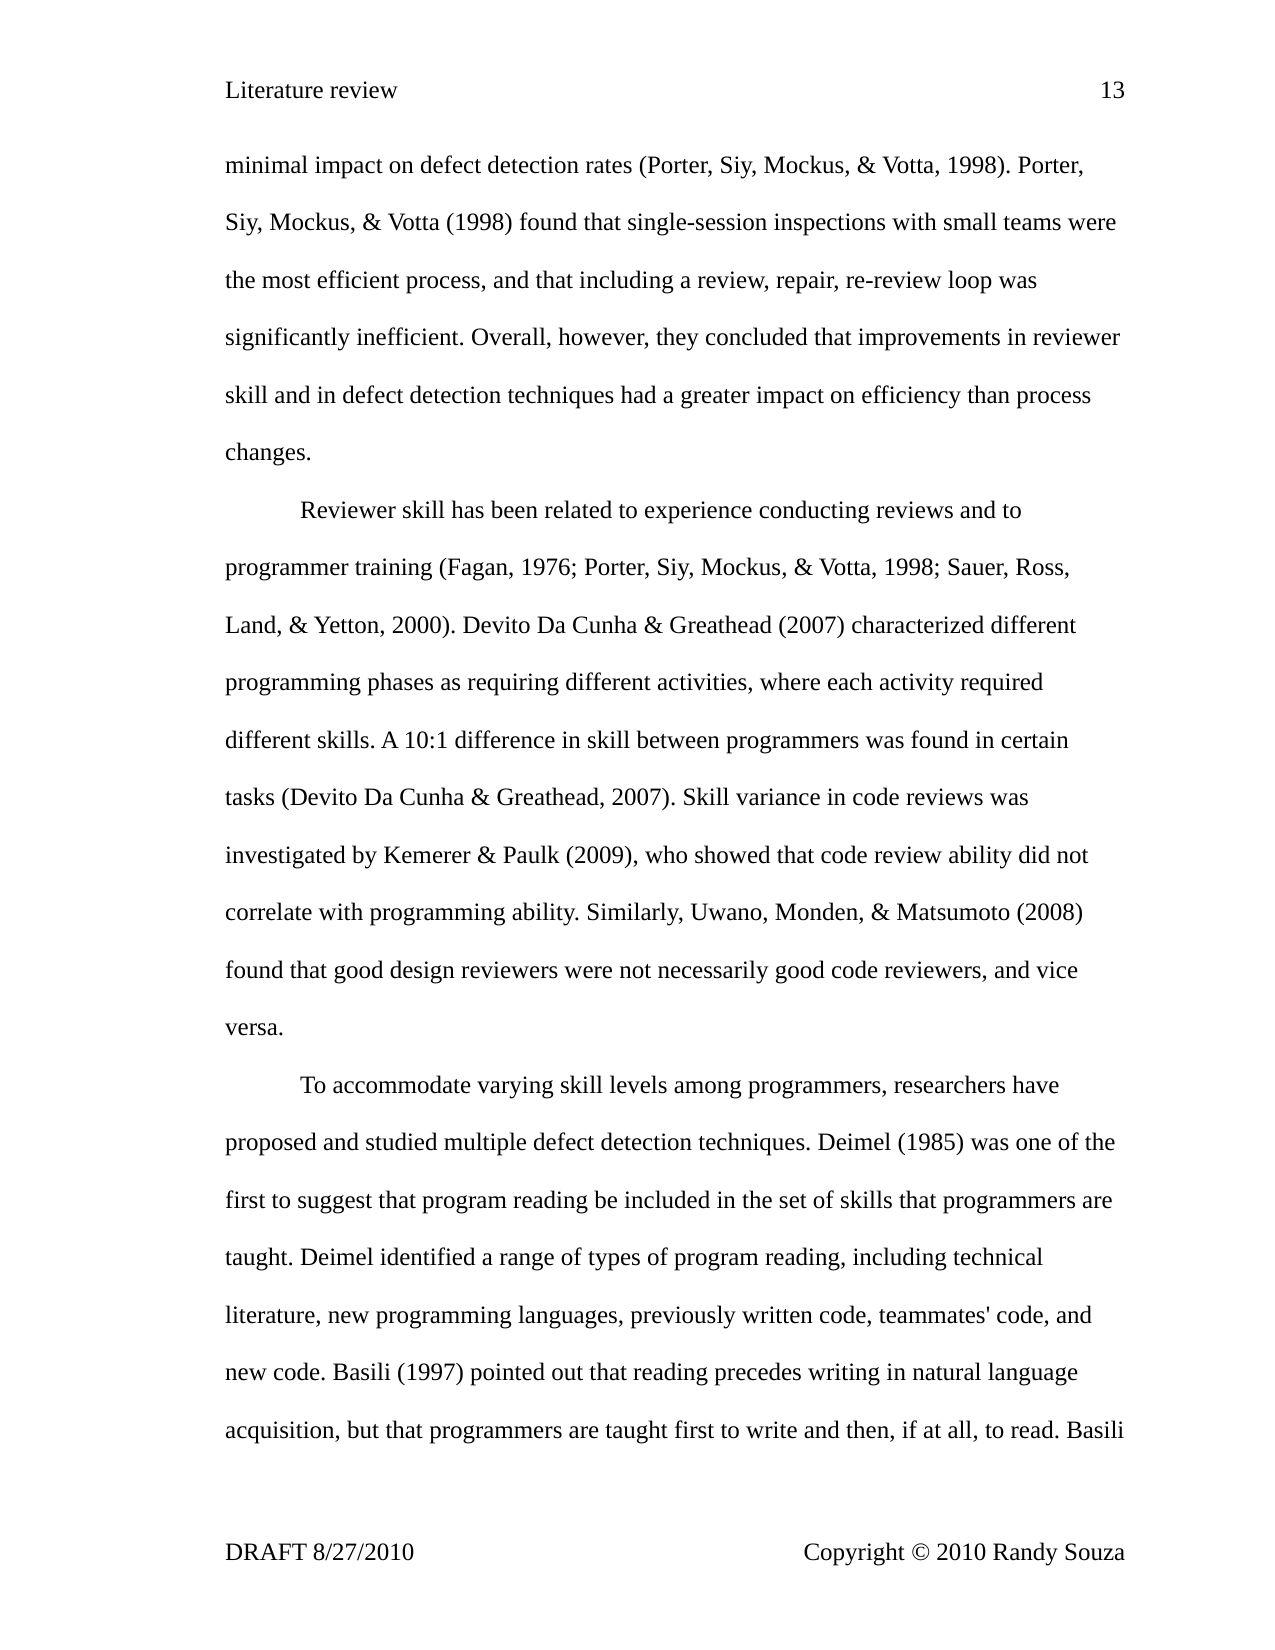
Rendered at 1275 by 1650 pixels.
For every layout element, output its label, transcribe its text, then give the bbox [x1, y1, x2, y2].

text minimal impact on defect detection rates (Porter, Siy, Mockus, & Votta, 1998). Porter, Siy, Mockus, & Votta (1998) found that single-session inspections with small teams were the most efficient process, and that including a review, repair, re-review loop was significantly inefficient. Overall, however, they concluded that improvements in reviewer skill and in defect detection techniques had a greater impact on efficiency than process changes. [225, 150, 1125, 466]
text To accommodate varying skill levels among programmers, researchers have proposed and studied multiple defect detection techniques. Deimel (1985) was one of the first to suggest that program reading be included in the set of skills that programmers are taught. Deimel identified a range of types of program reading, including technical literature, new programming languages, previously written code, teammates' code, and new code. Basili (1997) pointed out that reading precedes writing in natural language acquisition, but that programmers are taught first to write and then, if at all, to read. Basili [225, 1070, 1125, 1444]
text Reviewer skill has been related to experience conducting reviews and to programmer training (Fagan, 1976; Porter, Siy, Mockus, & Votta, 1998; Sauer, Ross, Land, & Yetton, 2000). Devito Da Cunha & Greathead (2007) characterized different programming phases as requiring different activities, where each activity required different skills. A 10:1 difference in skill between programmers was found in certain tasks (Devito Da Cunha & Greathead, 2007). Skill variance in code reviews was investigated by Kemerer & Paulk (2009), who showed that code review ability did not correlate with programming ability. Similarly, Uwano, Monden, & Matsumoto (2008) found that good design reviewers were not necessarily good code reviewers, and vice versa. [225, 495, 1125, 1041]
